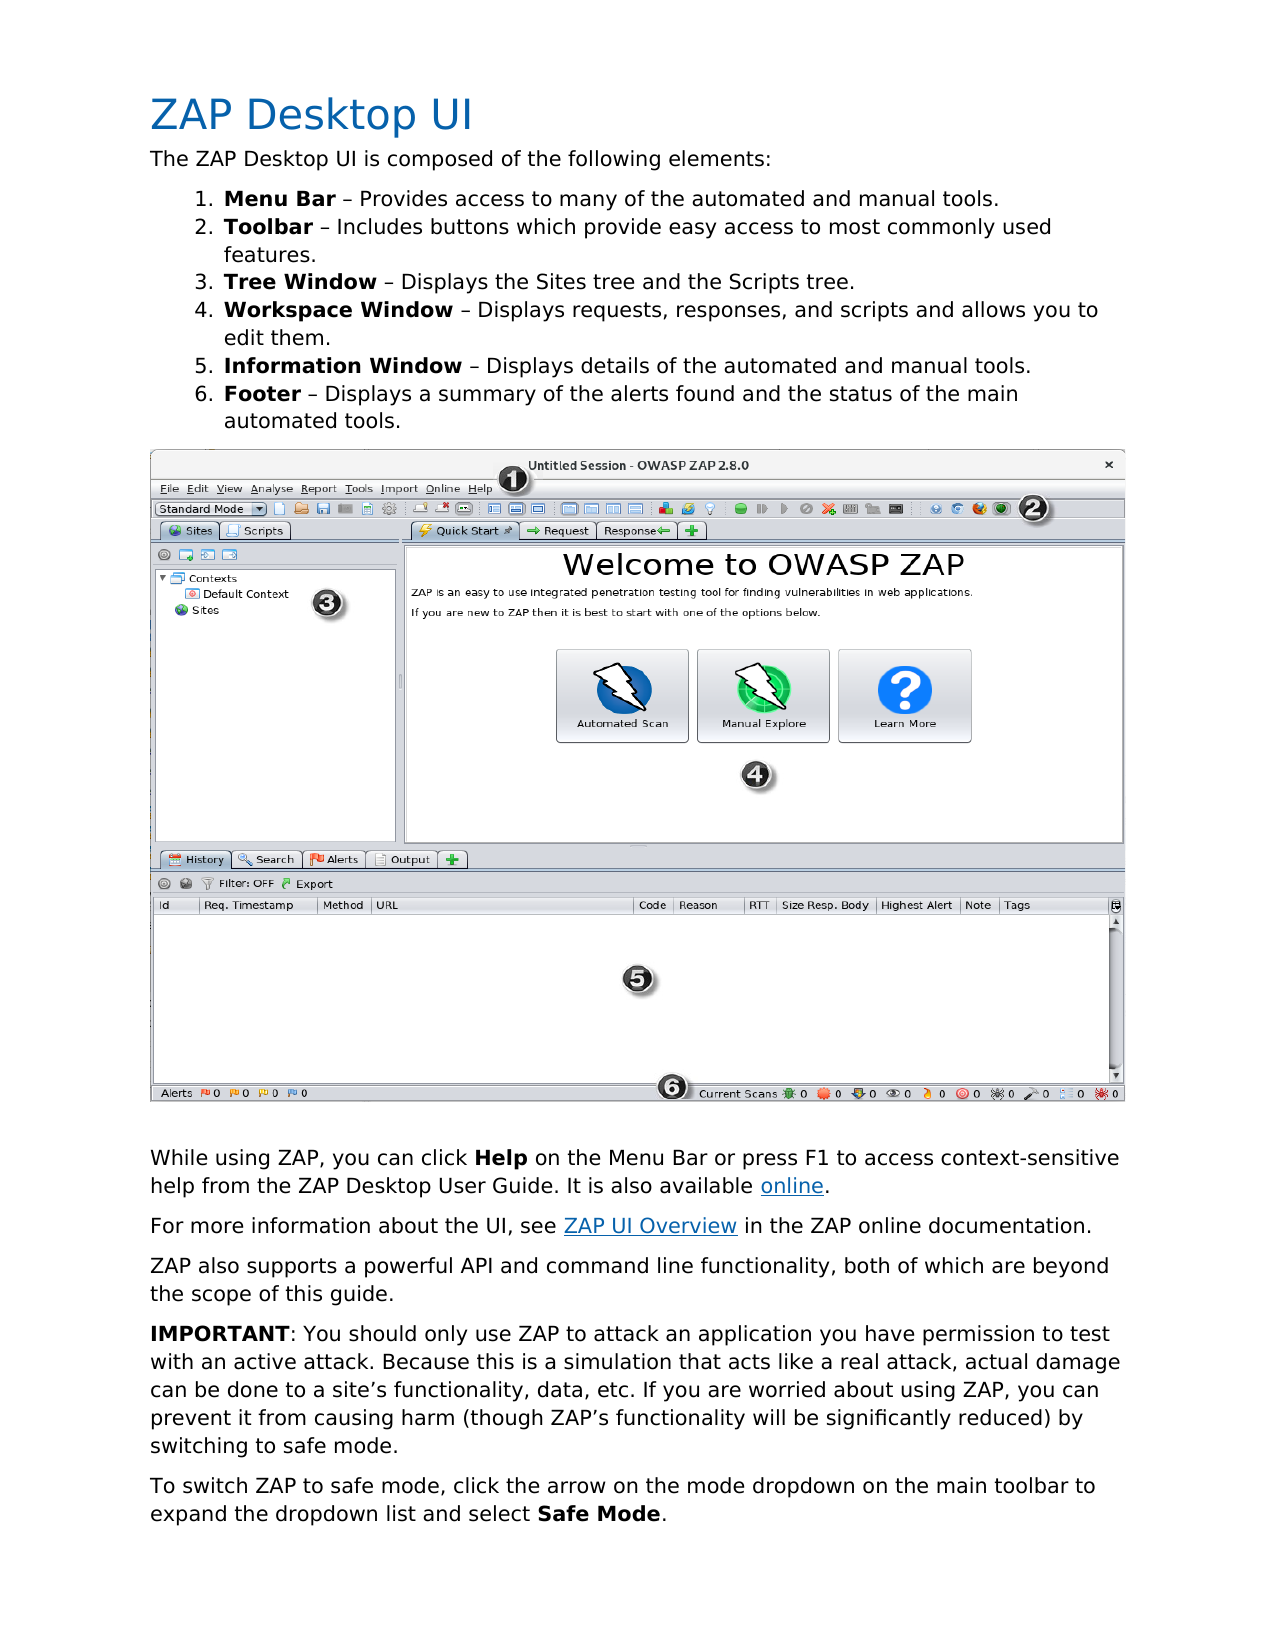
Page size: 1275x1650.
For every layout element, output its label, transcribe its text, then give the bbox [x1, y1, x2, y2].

list Workspace Window – Displays requests, responses, and scripts and allows you to edit them. [194, 298, 1125, 350]
list Footer – Displays a summary of the alerts found and the status of the main automated tools. [194, 382, 1125, 434]
list Toolbar – Includes buttons which provide easy access to most commonly used features. [194, 215, 1125, 267]
list Menu Bar – Provides access to many of the automated and manual tools. [194, 187, 1125, 211]
text To switch ZAP to safe mode, click the arrow on the mode dropdown on the main toolbar to expand the dropdown list and select Safe Mode. [150, 1474, 1125, 1526]
text For more information about the UI, see ZAP UI Overview in the ZAP online documentation. [150, 1214, 1125, 1238]
text The ZAP Desktop UI is composed of the following elements: [150, 147, 1125, 171]
list Information Window – Displays details of the automated and manual tools. [194, 354, 1125, 378]
text ZAP also supports a powerful API and command line functionality, both of which are beyond the scope of this guide. [150, 1254, 1125, 1306]
subtitle ZAP Desktop UI [150, 91, 1125, 139]
text IMPORTANT: You should only use ZAP to attack an application you have permission to test with an active attack. Because this is a simulation that acts like a real attack, actual damage can be done to a site’s functionality, data, etc. If you are worried about using ZAP, you can prevent it from causing harm (though ZAP’s functionality will be significantly reduced) by switching to safe mode. [150, 1322, 1125, 1458]
text While using ZAP, you can click Help on the Menu Bar or press F1 to access context-sensitive help from the ZAP Desktop User Guide. It is also available online. [150, 1146, 1125, 1198]
list Tree Window – Displays the Sites tree and the Scripts tree. [194, 270, 1125, 295]
